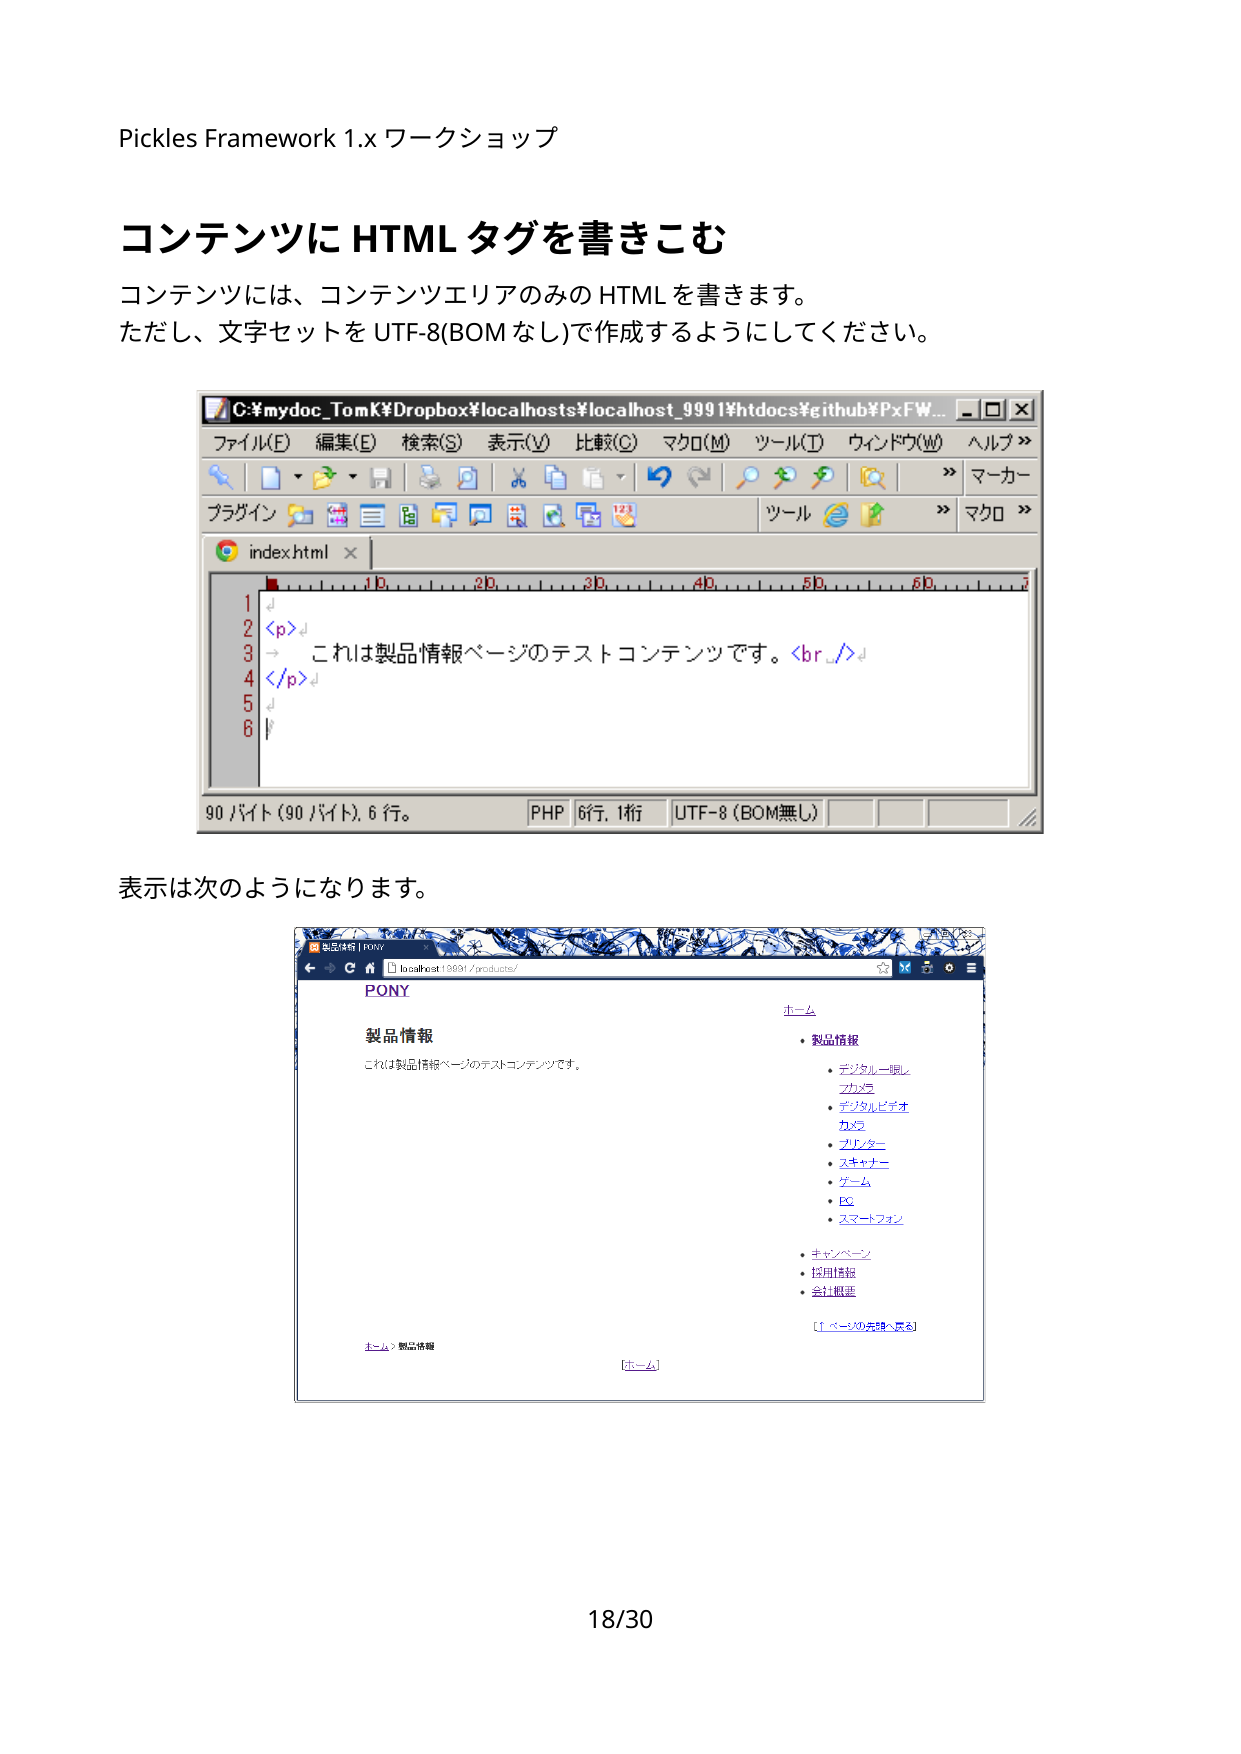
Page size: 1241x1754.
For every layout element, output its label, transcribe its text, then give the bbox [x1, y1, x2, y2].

subtitle コンテンツにHTMLタグを書きこむ [118, 209, 1122, 263]
picture [196, 390, 1044, 834]
picture [294, 927, 986, 1403]
text コンテンツには、コンテンツエリアのみのHTMLを書きます。 [118, 276, 1122, 312]
text 表示は次のようになります。 [118, 868, 1122, 904]
text ただし、文字セットをUTF-8(BOMなし)で作成するようにしてください。 [118, 312, 1122, 348]
